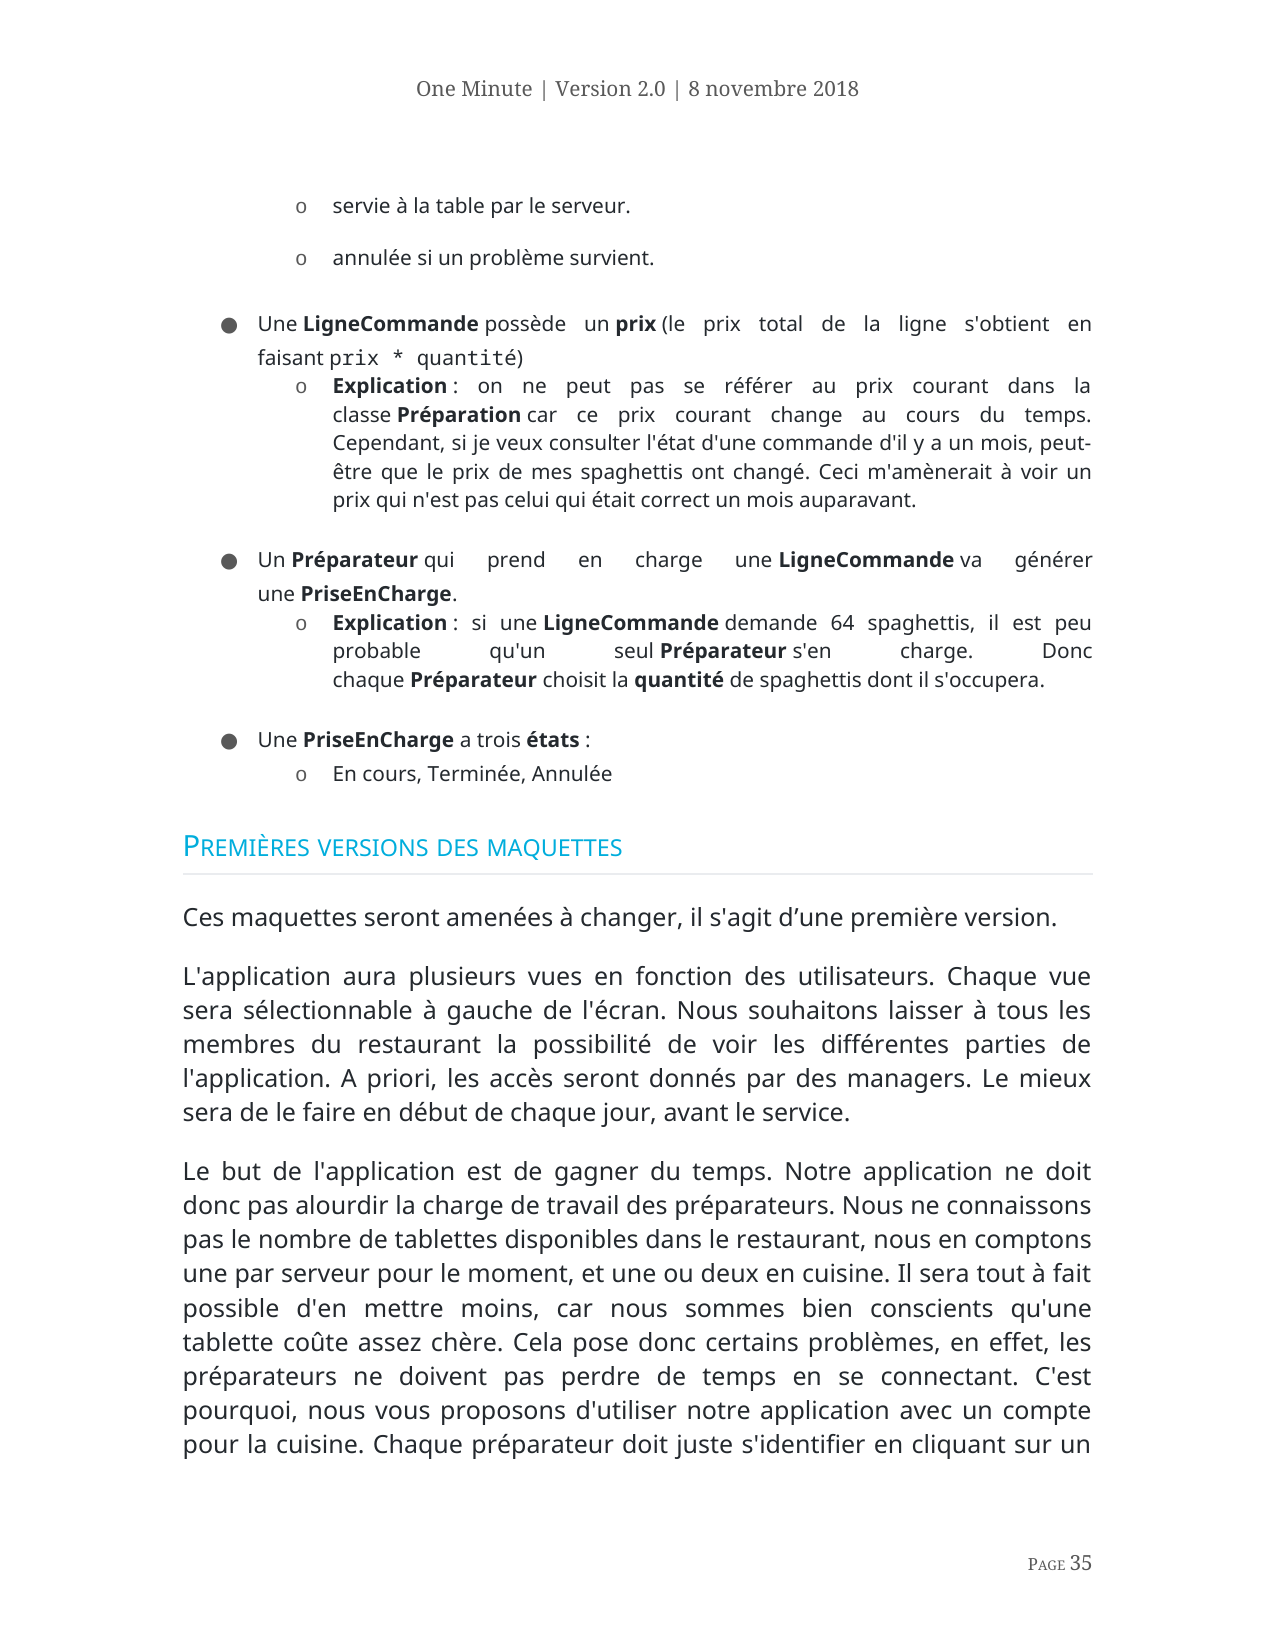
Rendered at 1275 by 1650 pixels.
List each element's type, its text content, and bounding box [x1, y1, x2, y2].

list annulée si un problème survient. [295, 243, 1093, 271]
text L'application aura plusieurs vues en fonction des utilisateurs. Chaque vue sera sélectionnable à gauche de l'écran. Nous souhaitons laisser à tous les membres du restaurant la possibilité de voir les différentes parties de l'application. A priori, les accès seront donnés par des managers. Le mieux sera de le faire en début de chaque jour, avant le service. [182, 959, 1093, 1129]
list En cours, Terminée, Annulée [295, 759, 1093, 787]
list servie à la table par le serveur. [295, 191, 1093, 220]
list Une LigneCommande possède un prix (le prix total de la ligne s'obtient en faisant prix * quantité) [220, 300, 1093, 372]
list Un Préparateur qui prend en charge une LigneCommande va générer une PriseEnCharge. [220, 537, 1093, 608]
text Ces maquettes seront amenées à changer, il s'agit d’une première version. [182, 899, 1093, 934]
subtitle Premières versions des maquettes [182, 825, 1093, 874]
text Le but de l'application est de gagner du temps. Notre application ne doit donc pas alourdir la charge de travail des préparateurs. Nous ne connaissons pas le nombre de tablettes disponibles dans le restaurant, nous en comptons une par serveur pour le moment, et une ou deux en cuisine. Il sera tout à fait possible d'en mettre moins, car nous sommes bien conscients qu'une tablette coûte assez chère. Cela pose donc certains problèmes, en effet, les préparateurs ne doivent pas perdre de temps en se connectant. C'est pourquoi, nous vous proposons d'utiliser notre application avec un compte pour la cuisine. Chaque préparateur doit juste s'identifier en cliquant sur un [182, 1154, 1093, 1461]
list Une PriseEnCharge a trois états : [220, 716, 1093, 759]
list Explication : on ne peut pas se référer au prix courant dans la classe Préparation car ce prix courant change au cours du temps. Cependant, si je veux consulter l'état d'une commande d'il y a un mois, peut-être que le prix de mes spaghettis ont changé. Ceci m'amènerait à voir un prix qui n'est pas celui qui était correct un mois auparavant. [295, 372, 1093, 514]
list Explication : si une LigneCommande demande 64 spaghettis, il est peu probable qu'un seul Préparateur s'en charge. Donc chaque Préparateur choisit la quantité de spaghettis dont il s'occupera. [295, 608, 1093, 693]
